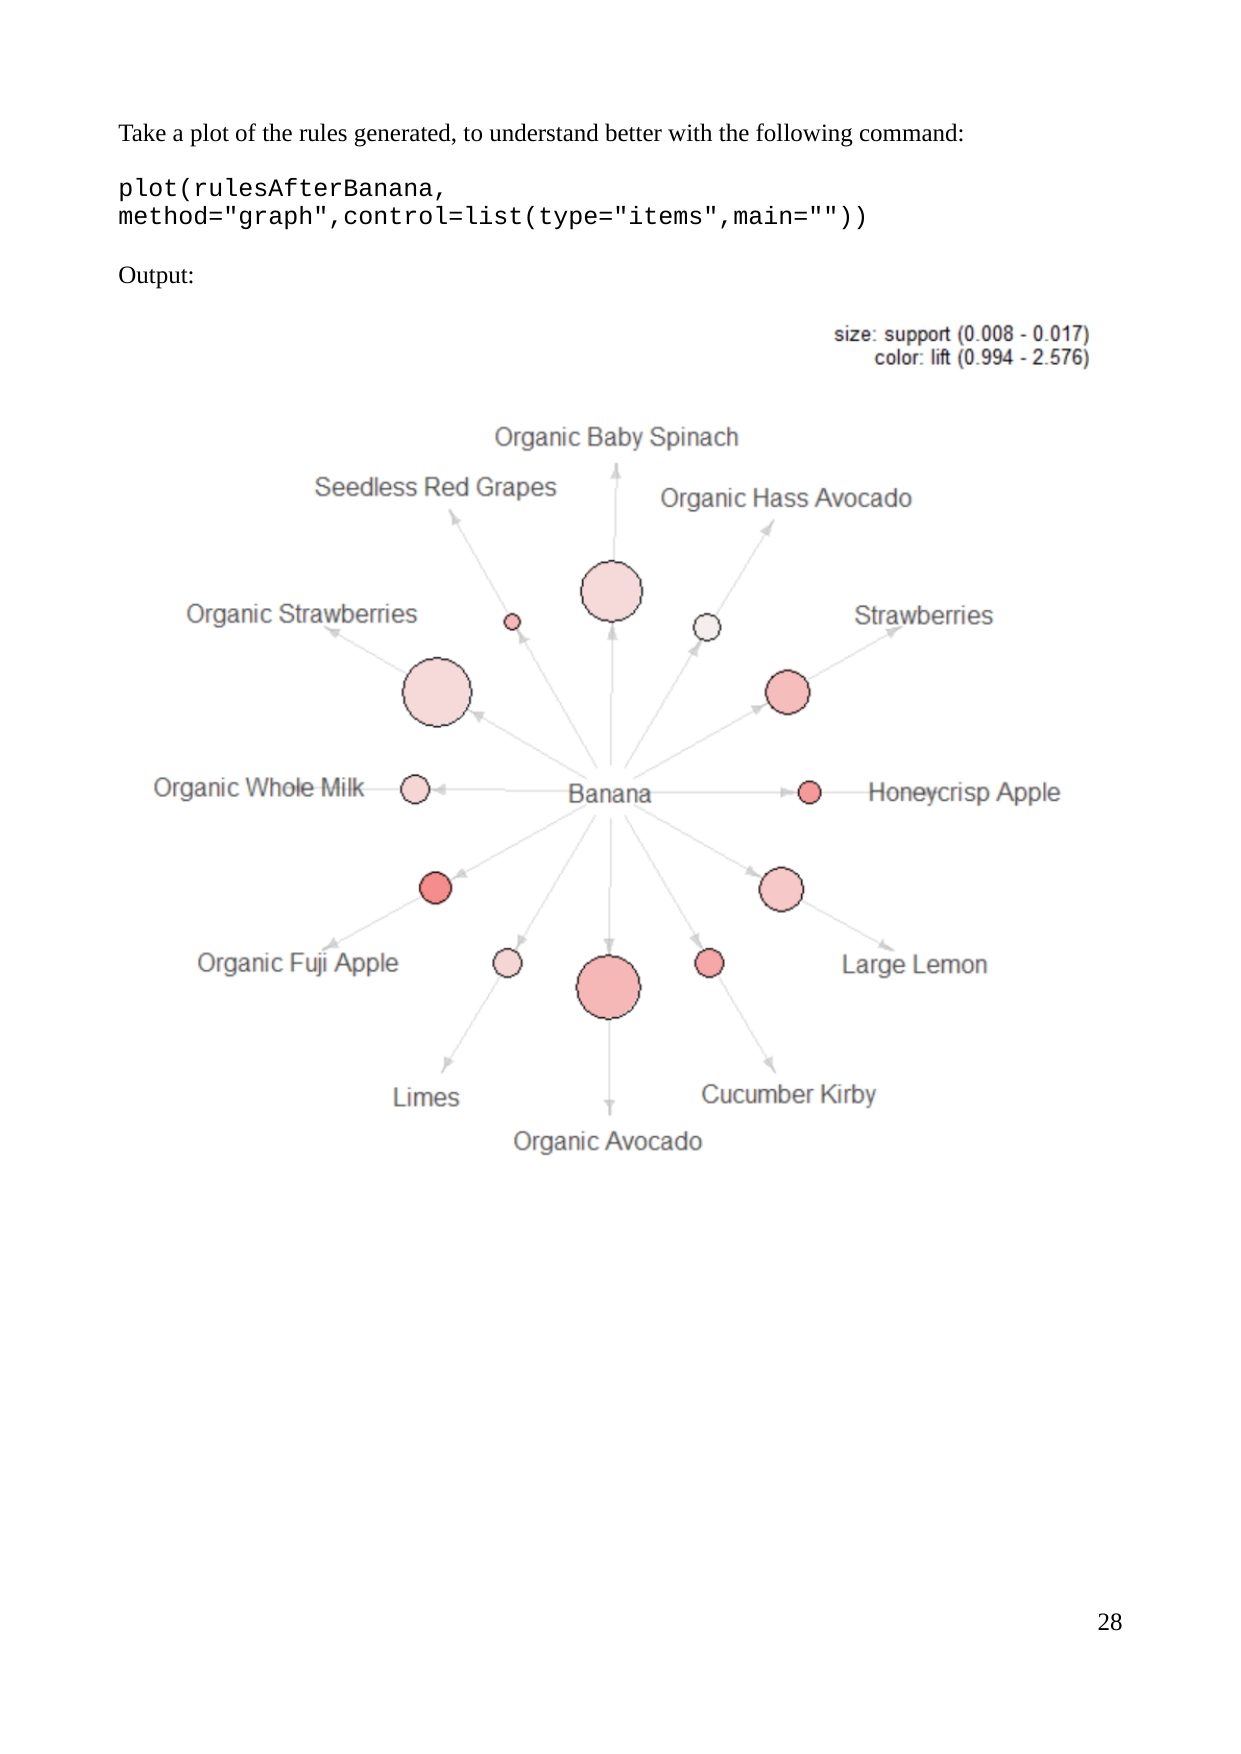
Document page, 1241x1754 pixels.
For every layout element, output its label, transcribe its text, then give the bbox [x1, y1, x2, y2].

text plot(rulesAfterBanana, method="graph",control=list(type="items",main="")) [118, 175, 1122, 232]
text Output: [118, 260, 1122, 289]
text Take a plot of the rules generated, to understand better with the following command: [118, 118, 1122, 147]
picture [150, 317, 1090, 1161]
